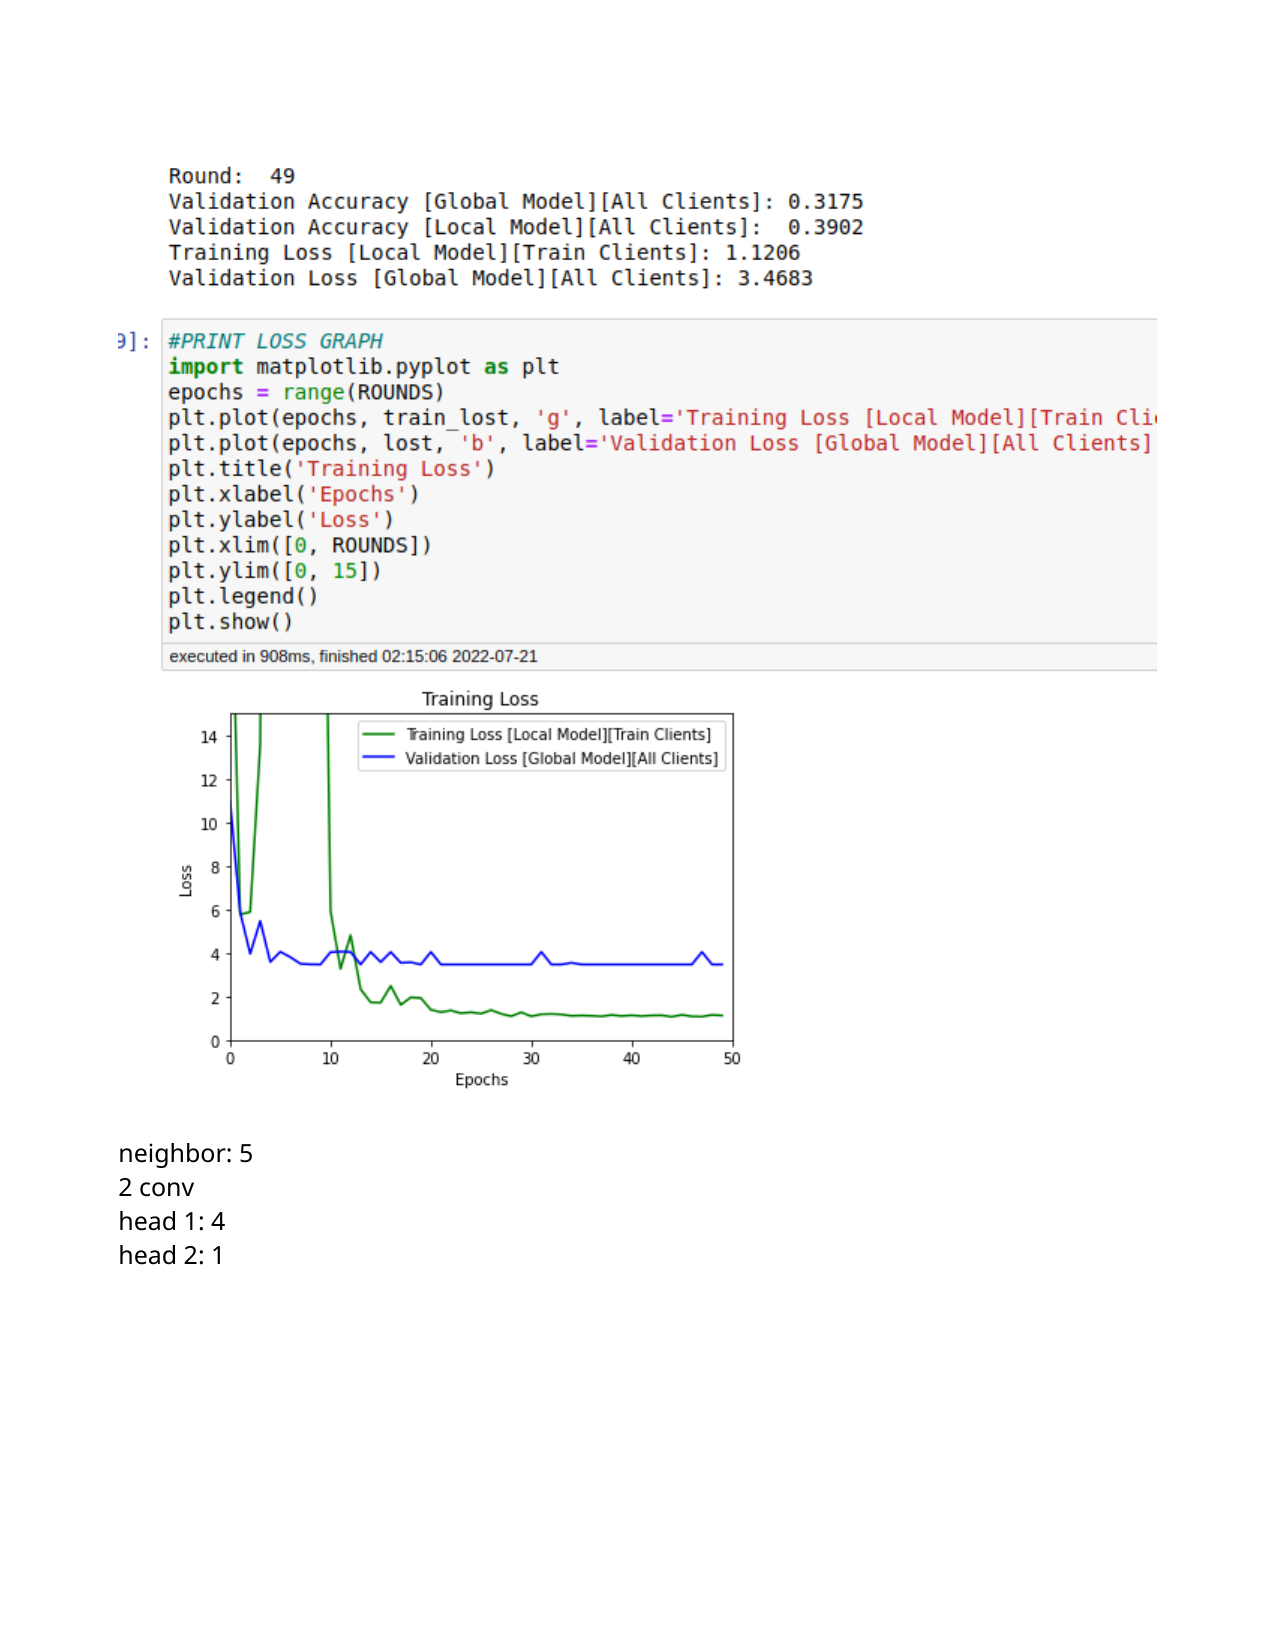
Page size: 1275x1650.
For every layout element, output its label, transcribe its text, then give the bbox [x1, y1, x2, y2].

text 2 conv [118, 1170, 1157, 1204]
picture [118, 137, 1157, 1102]
text head 1: 4 [118, 1204, 1157, 1238]
text head 2: 1 [118, 1238, 1157, 1272]
text neighbor: 5 [118, 1136, 1157, 1170]
